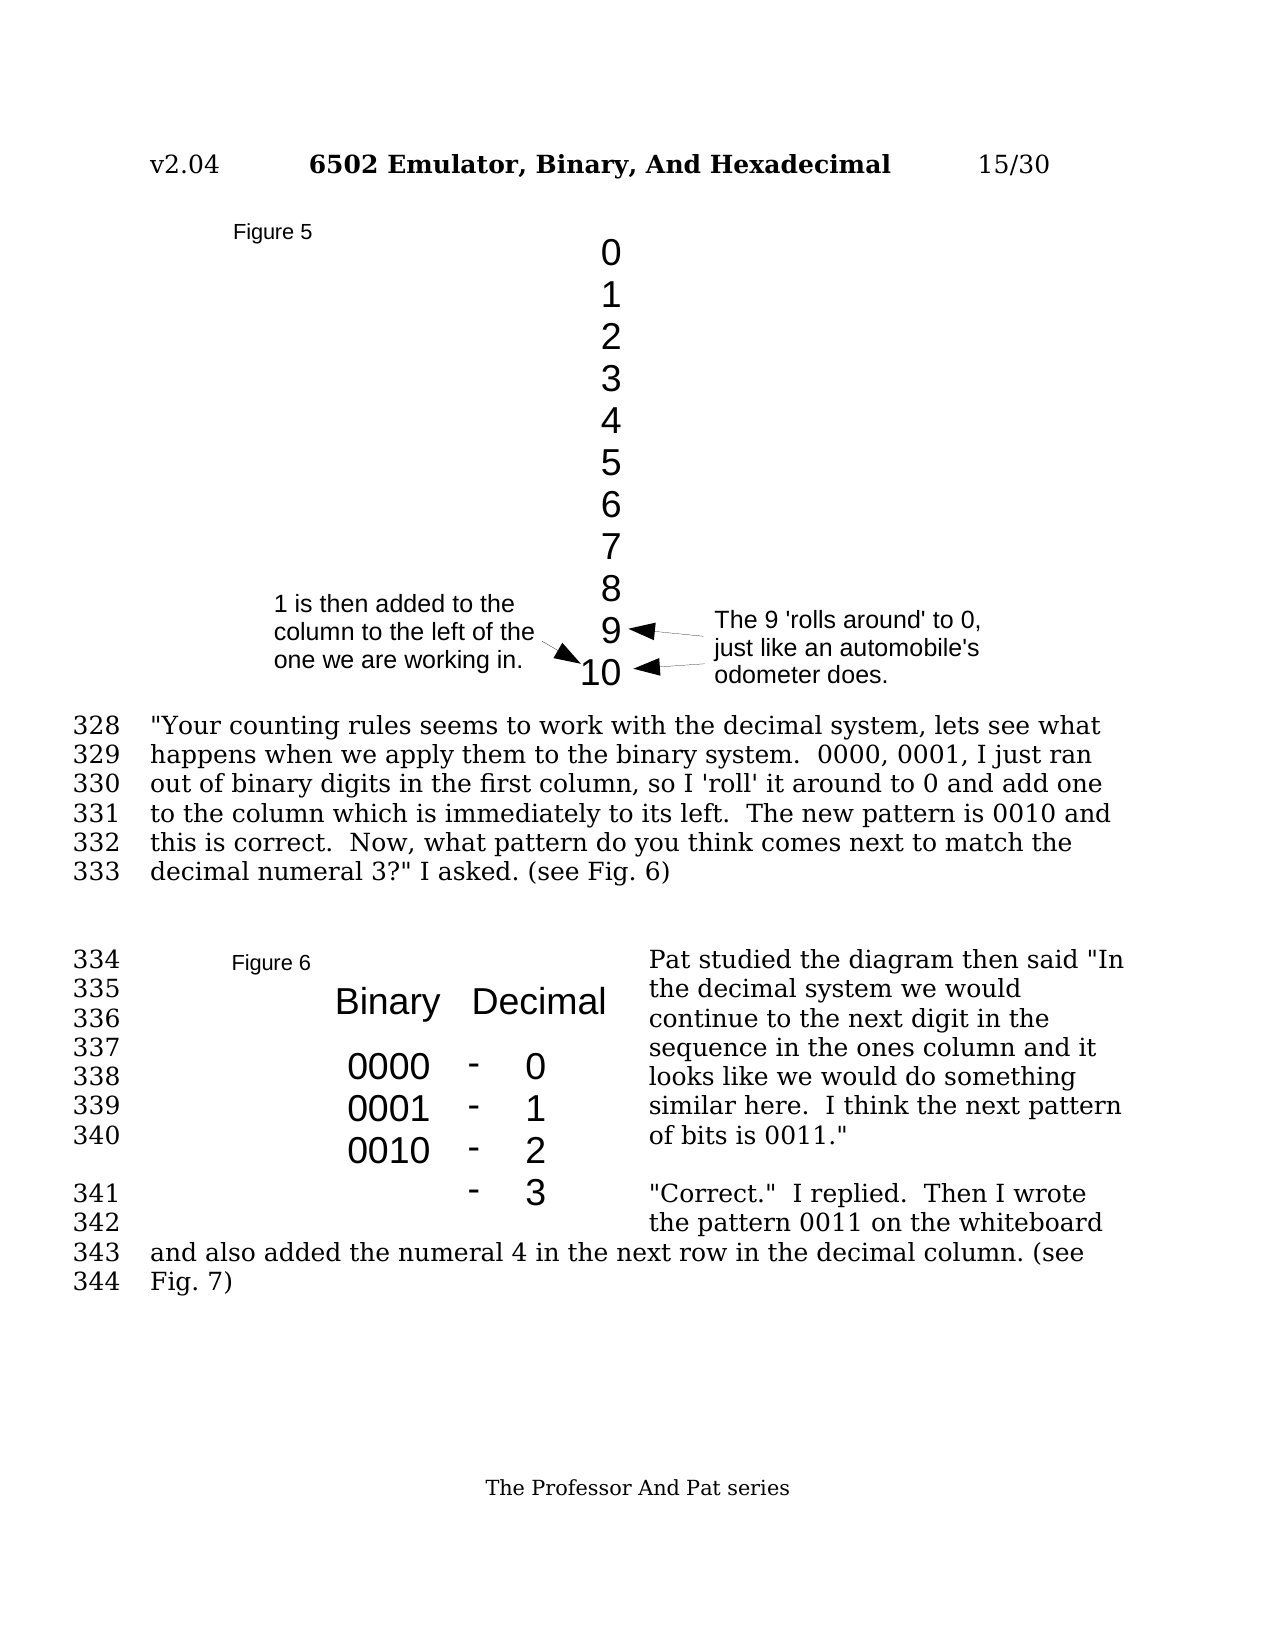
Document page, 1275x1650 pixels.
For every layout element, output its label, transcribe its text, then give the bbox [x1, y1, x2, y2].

text "Correct." I replied. Then I wrote the pattern 0011 on the whiteboard and also added the numeral 4 in the next row in the decimal column. (see Fig. 7) [150, 1179, 1125, 1296]
text Pat studied the diagram then said "In the decimal system we would continue to the next digit in the sequence in the ones column and it looks like we would do something similar here. I think the next pattern of bits is 0011." [150, 945, 1125, 1150]
text "Your counting rules seems to work with the decimal system, lets see what happens when we apply them to the binary system. 0000, 0001, I just ran out of binary digits in the first column, so I 'roll' it around to 0 and add one to the column which is immediately to its left. The new pattern is 0010 and this is correct. Now, what pattern do you think comes next to match the decimal numeral 3?" I asked. (see Fig. 6) [150, 210, 1125, 887]
